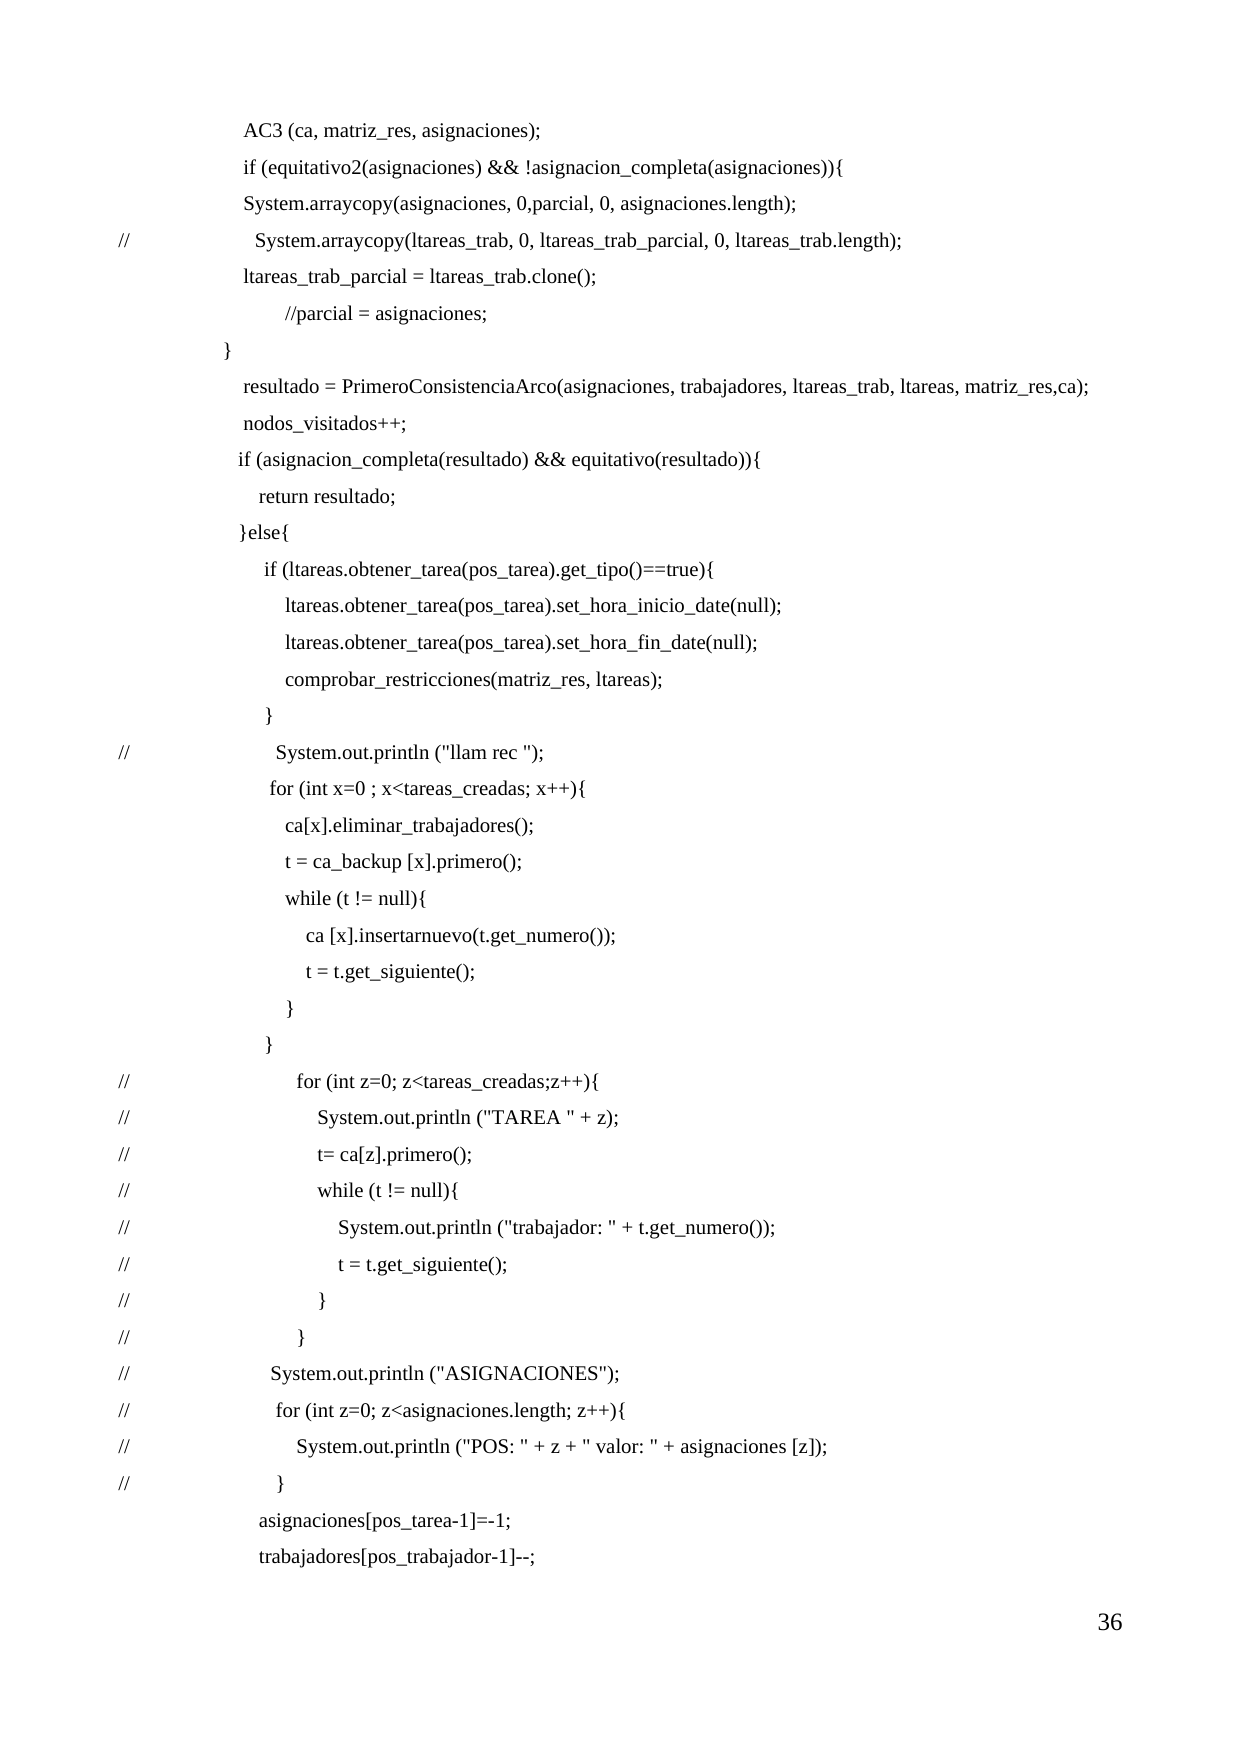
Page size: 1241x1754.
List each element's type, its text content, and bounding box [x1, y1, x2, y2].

text }else{ [118, 520, 1122, 544]
text nodos_visitados++; [118, 411, 1122, 435]
text } [118, 337, 1122, 362]
text } [118, 1032, 1122, 1056]
text ca [x].insertarnuevo(t.get_numero()); [118, 922, 1122, 947]
text ca[x].eliminar_trabajadores(); [118, 813, 1122, 837]
text } [118, 703, 1122, 727]
text return resultado; [118, 484, 1122, 508]
text ltareas.obtener_tarea(pos_tarea).set_hora_fin_date(null); [118, 630, 1122, 654]
text if (asignacion_completa(resultado) && equitativo(resultado)){ [118, 447, 1122, 471]
text // System.out.println ("TAREA " + z); [118, 1105, 1122, 1129]
text // } [118, 1471, 1122, 1495]
text // for (int z=0; z<asignaciones.length; z++){ [118, 1398, 1122, 1422]
text while (t != null){ [118, 886, 1122, 910]
text trabajadores[pos_trabajador-1]--; [118, 1544, 1122, 1568]
text if (equitativo2(asignaciones) && !asignacion_completa(asignaciones)){ [118, 155, 1122, 179]
text resultado = PrimeroConsistenciaArco(asignaciones, trabajadores, ltareas_trab, ltareas, matriz_res,ca); [118, 374, 1122, 398]
text // t = t.get_siguiente(); [118, 1252, 1122, 1276]
text //parcial = asignaciones; [118, 301, 1122, 325]
text // System.arraycopy(ltareas_trab, 0, ltareas_trab_parcial, 0, ltareas_trab.length); [118, 228, 1122, 252]
text ltareas.obtener_tarea(pos_tarea).set_hora_inicio_date(null); [118, 593, 1122, 617]
text comprobar_restricciones(matriz_res, ltareas); [118, 667, 1122, 691]
text // System.out.println ("llam rec "); [118, 740, 1122, 764]
text // for (int z=0; z<tareas_creadas;z++){ [118, 1069, 1122, 1093]
text // System.out.println ("POS: " + z + " valor: " + asignaciones [z]); [118, 1434, 1122, 1458]
text for (int x=0 ; x<tareas_creadas; x++){ [118, 776, 1122, 800]
text // t= ca[z].primero(); [118, 1142, 1122, 1166]
text System.arraycopy(asignaciones, 0,parcial, 0, asignaciones.length); [118, 191, 1122, 215]
text t = t.get_siguiente(); [118, 959, 1122, 983]
text if (ltareas.obtener_tarea(pos_tarea).get_tipo()==true){ [118, 557, 1122, 581]
text ltareas_trab_parcial = ltareas_trab.clone(); [118, 264, 1122, 288]
text // } [118, 1288, 1122, 1312]
text asignaciones[pos_tarea-1]=-1; [118, 1507, 1122, 1532]
text // System.out.println ("ASIGNACIONES"); [118, 1361, 1122, 1385]
text t = ca_backup [x].primero(); [118, 849, 1122, 873]
text // while (t != null){ [118, 1178, 1122, 1202]
text } [118, 996, 1122, 1020]
text // System.out.println ("trabajador: " + t.get_numero()); [118, 1215, 1122, 1239]
text // } [118, 1325, 1122, 1349]
text AC3 (ca, matriz_res, asignaciones); [118, 118, 1122, 142]
